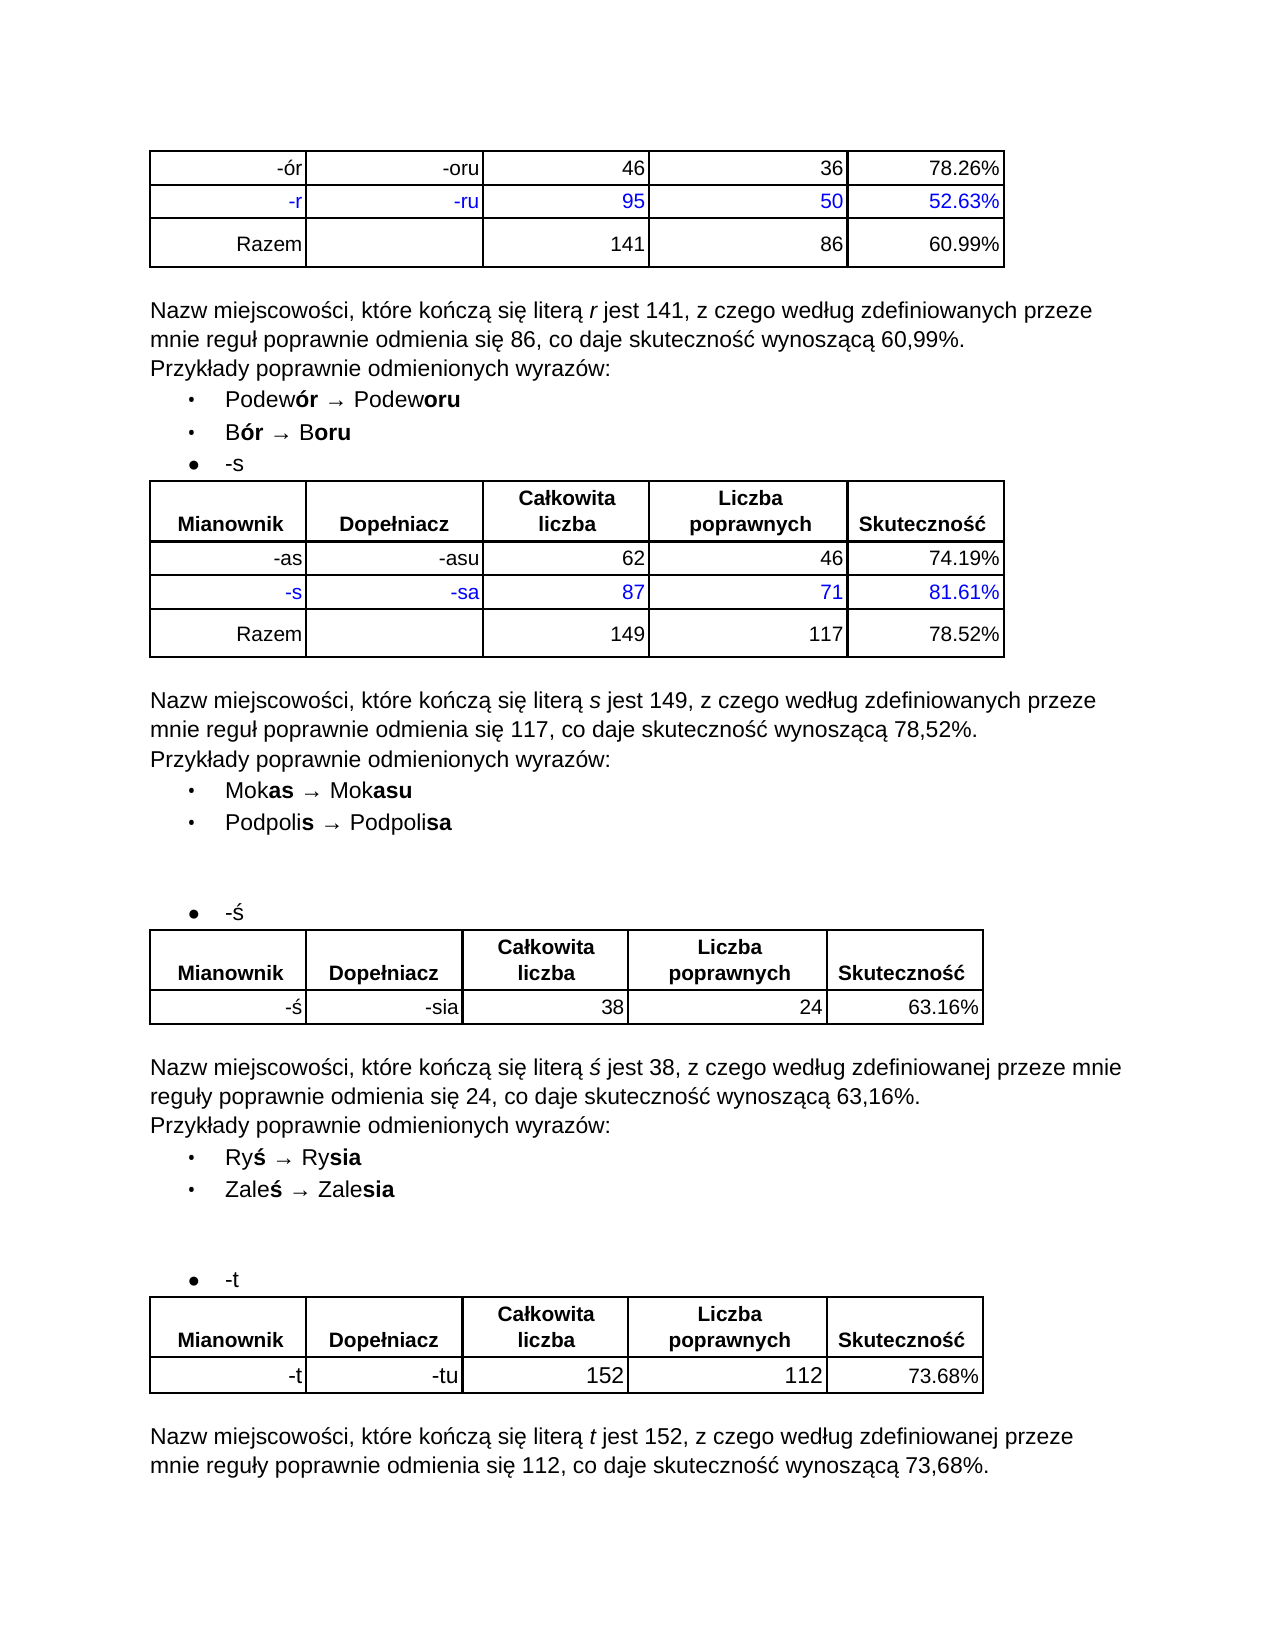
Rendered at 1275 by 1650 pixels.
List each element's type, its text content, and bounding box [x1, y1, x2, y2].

list Podpolis → Podpolisa [187, 808, 1125, 837]
table_cell -oru [307, 152, 482, 184]
table_cell 152 [464, 1358, 627, 1392]
table_header Skuteczność [828, 931, 982, 989]
table_header Liczba poprawnych [629, 1298, 826, 1356]
table_cell -ór [151, 152, 305, 184]
table_header Dopełniacz [307, 1298, 461, 1356]
list Ryś → Rysia [187, 1143, 1125, 1171]
text Przykłady poprawnie odmienionych wyrazów: [150, 356, 1125, 382]
table_cell 141 [484, 219, 648, 266]
table_cell [307, 610, 482, 656]
text Nazw miejscowości, które kończą się literą s jest 149, z czego według zdefiniowanych przeze mnie reguł poprawnie odmienia się 117, co daje skuteczność wynoszącą 78,52%. [150, 688, 1125, 743]
table_cell 24 [629, 991, 826, 1023]
text Nazw miejscowości, które kończą się literą r jest 141, z czego według zdefiniowanych przeze mnie reguł poprawnie odmienia się 86, co daje skuteczność wynoszącą 60,99%. [150, 297, 1125, 352]
table_header Mianownik [151, 931, 305, 989]
table_header Dopełniacz [307, 482, 482, 540]
list Zaleś → Zalesia [187, 1175, 1125, 1204]
table_cell 52.63% [849, 186, 1003, 217]
table_cell 74.19% [849, 543, 1003, 574]
table_header Liczba poprawnych [629, 931, 826, 989]
list Mokas → Mokasu [187, 776, 1125, 804]
table_cell 86 [650, 219, 846, 266]
table_cell 46 [484, 152, 648, 184]
table_cell 62 [484, 543, 648, 574]
table_cell 63.16% [828, 991, 982, 1023]
table_cell -s [151, 576, 305, 608]
table_cell -asu [307, 543, 482, 574]
table_cell 78.52% [849, 610, 1003, 656]
table_header Całkowita liczba [484, 482, 648, 540]
table_cell 78.26% [849, 152, 1003, 184]
table_cell 36 [650, 152, 846, 184]
text Przykłady poprawnie odmienionych wyrazów: [150, 746, 1125, 772]
table_header Dopełniacz [307, 931, 461, 989]
list Bór → Boru [187, 418, 1125, 446]
table_cell -ś [151, 991, 305, 1023]
table_cell -t [151, 1358, 305, 1392]
table_header Całkowita liczba [464, 931, 627, 989]
table_cell -tu [307, 1358, 461, 1392]
table_cell -r [151, 186, 305, 217]
table_header Mianownik [151, 482, 305, 540]
table_cell -as [151, 543, 305, 574]
table_cell -sia [307, 991, 461, 1023]
table_cell 73.68% [828, 1358, 982, 1392]
table_cell 50 [650, 186, 846, 217]
table_cell 60.99% [849, 219, 1003, 266]
table_header Całkowita liczba [464, 1298, 627, 1356]
table_cell 38 [464, 991, 627, 1023]
text Nazw miejscowości, które kończą się literą t jest 152, z czego według zdefiniowanej przeze mnie reguły poprawnie odmienia się 112, co daje skuteczność wynoszącą 73,68%. [150, 1424, 1125, 1479]
list -ś [187, 900, 1125, 925]
list Podewór → Podeworu [187, 385, 1125, 414]
table_header Skuteczność [828, 1298, 982, 1356]
table_cell [307, 219, 482, 266]
text Przykłady poprawnie odmienionych wyrazów: [150, 1113, 1125, 1139]
table_cell -ru [307, 186, 482, 217]
table_cell 81.61% [849, 576, 1003, 608]
table_cell Razem [151, 219, 305, 266]
table_cell 87 [484, 576, 648, 608]
table_cell 112 [629, 1358, 826, 1392]
table_cell 149 [484, 610, 648, 656]
list -s [187, 451, 1125, 476]
table_cell 95 [484, 186, 648, 217]
text Nazw miejscowości, które kończą się literą ś jest 38, z czego według zdefiniowanej przeze mnie reguły poprawnie odmienia się 24, co daje skuteczność wynoszącą 63,16%. [150, 1054, 1125, 1109]
table_header Skuteczność [849, 482, 1003, 540]
table_header Mianownik [151, 1298, 305, 1356]
table_cell Razem [151, 610, 305, 656]
table_header Liczba poprawnych [650, 482, 846, 540]
table_cell -sa [307, 576, 482, 608]
table_cell 71 [650, 576, 846, 608]
table_cell 117 [650, 610, 846, 656]
table_cell 46 [650, 543, 846, 574]
list -t [187, 1267, 1125, 1292]
